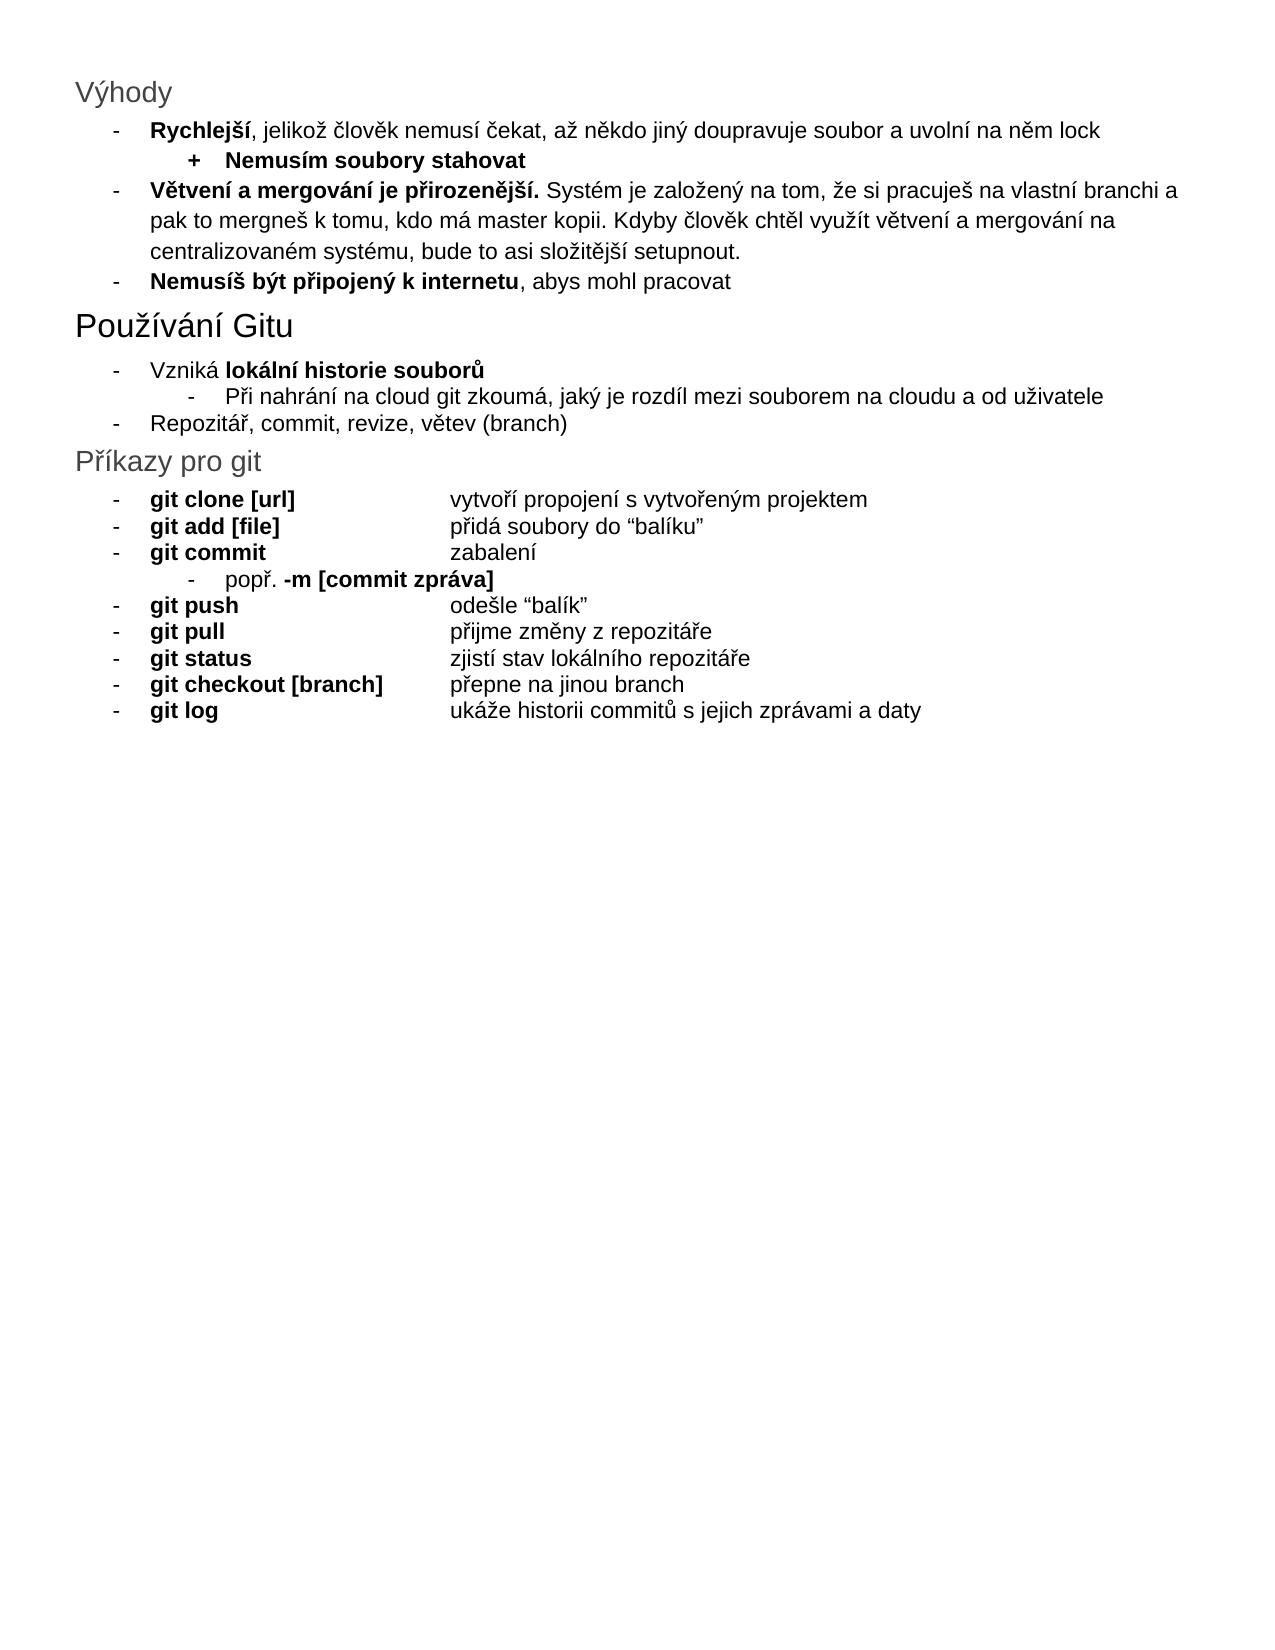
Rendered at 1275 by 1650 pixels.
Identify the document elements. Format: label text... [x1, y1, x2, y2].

subtitle Používání Gitu [75, 306, 1200, 344]
list git log ukáže historii commitů s jejich zprávami a daty [112, 697, 1200, 724]
subtitle Výhody [75, 75, 1200, 108]
list git checkout [branch] přepne na jinou branch [112, 671, 1200, 697]
list Repozitář, commit, revize, větev (branch) [112, 410, 1200, 436]
list git clone [url] vytvoří propojení s vytvořeným projektem [112, 486, 1200, 513]
list git status zjistí stav lokálního repozitáře [112, 644, 1200, 671]
subtitle Příkazy pro git [75, 444, 1200, 478]
list git commit zabalení [112, 539, 1200, 566]
list git pull přijme změny z repozitáře [112, 618, 1200, 644]
list git push odešle “balík” [112, 592, 1200, 618]
list popř. -m [commit zpráva] [187, 566, 1200, 592]
list Nemusím soubory stahovat [187, 147, 1200, 173]
list git add [file] přidá soubory do “balíku” [112, 513, 1200, 539]
list Vzniká lokální historie souborů [112, 357, 1200, 383]
list Nemusíš být připojený k internetu, abys mohl pracovat [112, 268, 1200, 294]
list Rychlejší, jelikož člověk nemusí čekat, až někdo jiný doupravuje soubor a uvolní na něm lock [112, 117, 1200, 143]
list Při nahrání na cloud git zkoumá, jaký je rozdíl mezi souborem na cloudu a od uživatele [187, 383, 1200, 410]
list Větvení a mergování je přirozenější. Systém je založený na tom, že si pracuješ na vlastní branchi a pak to mergneš k tomu, kdo má master kopii. Kdyby člověk chtěl využít větvení a mergování na centralizovaném systému, bude to asi složitější setupnout. [112, 177, 1200, 264]
